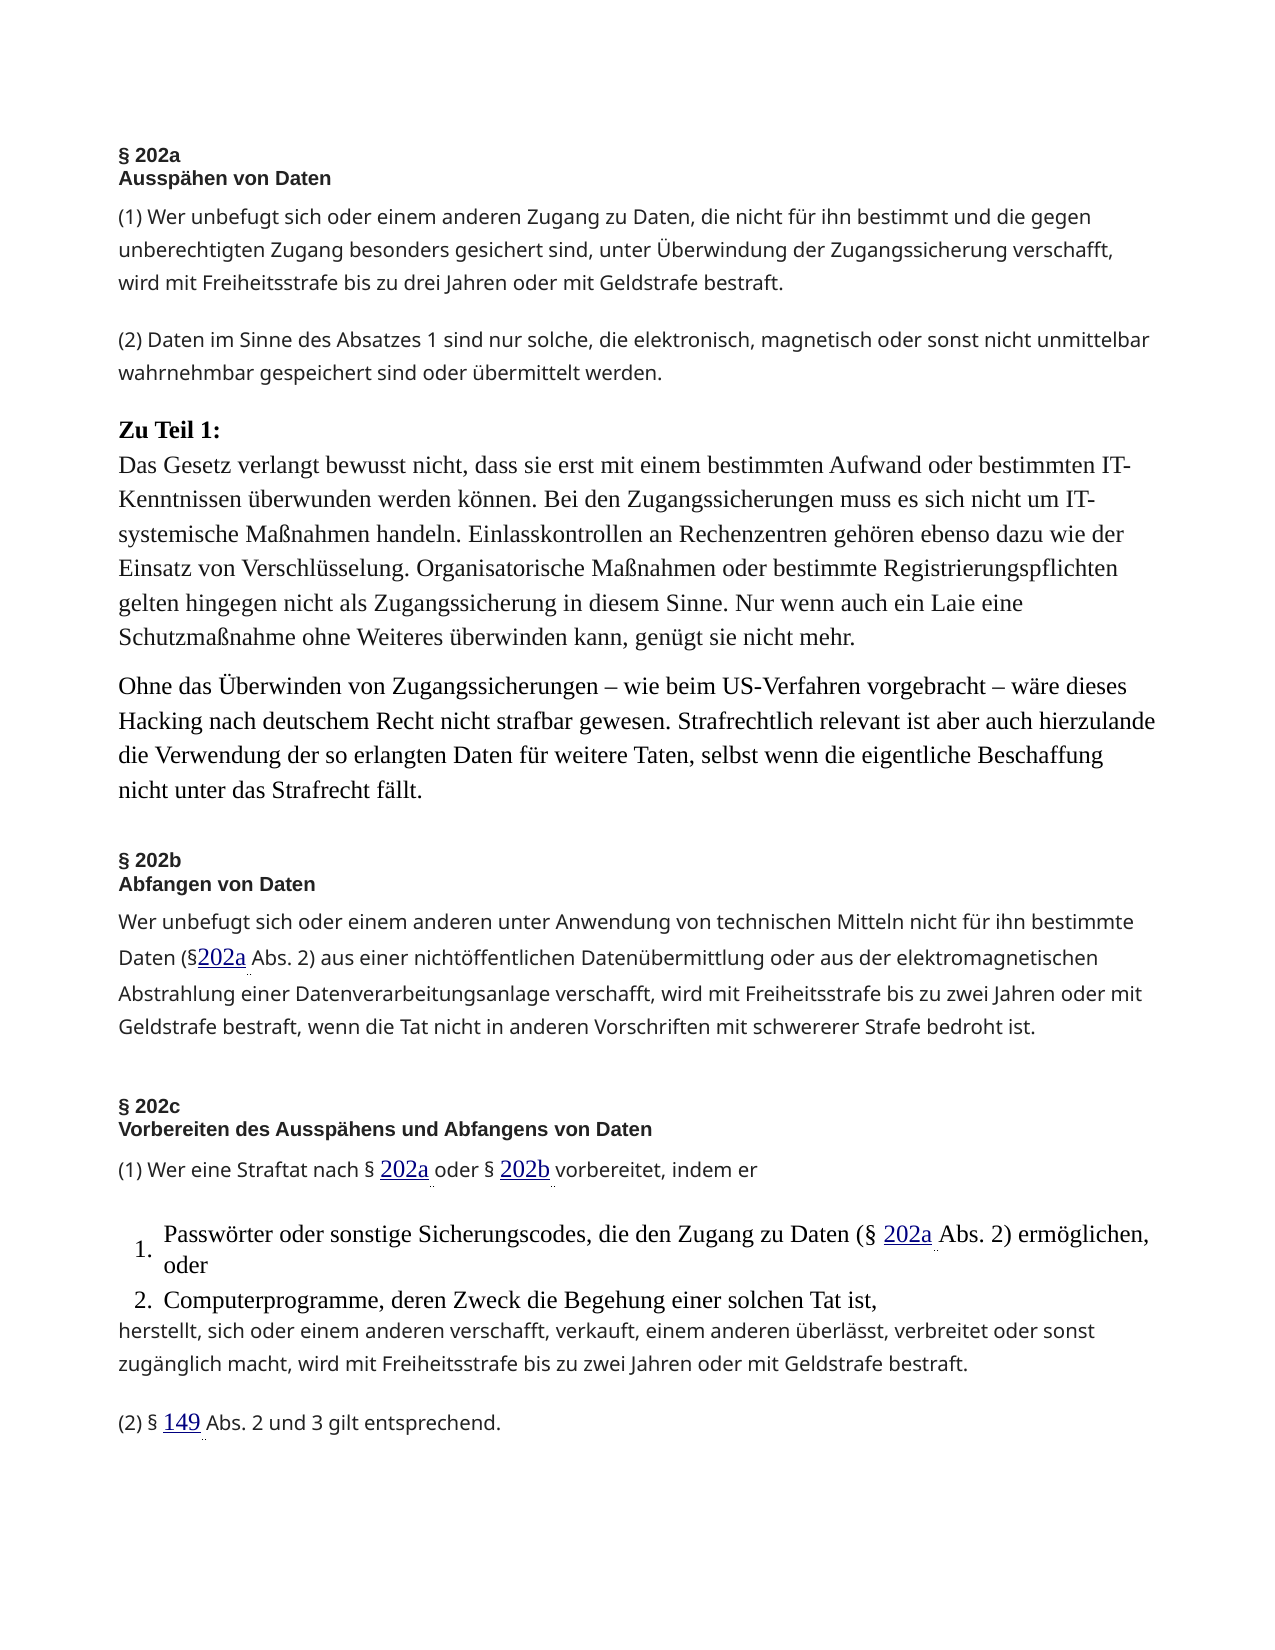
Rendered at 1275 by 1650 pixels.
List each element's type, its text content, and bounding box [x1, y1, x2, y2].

table_header Passwörter oder sonstige Sicherungscodes, die den Zugang zu Daten (§ 202a Abs. 2) ermöglichen, oder [160, 1216, 1157, 1282]
table_header 1. [131, 1216, 160, 1282]
subtitle § 202b Abfangen von Daten [118, 849, 1157, 895]
table_header [118, 1216, 131, 1282]
text Zu Teil 1: Das Gesetz verlangt bewusst nicht, dass sie erst mit einem bestimmten Aufwand oder bestimmten IT-Kenntnissen überwunden werden können. Bei den Zugangssicherungen muss es sich nicht um IT-systemische Maßnahmen handeln. Einlasskontrollen an Rechenzentren gehören ebenso dazu wie der Einsatz von Verschlüsselung. Organisatorische Maßnahmen oder bestimmte Registrierungspflichten gelten hingegen nicht als Zugangssicherung in diesem Sinne. Nur wenn auch ein Laie eine Schutzmaßnahme ohne Weiteres überwinden kann, genügt sie nicht mehr. [118, 415, 1157, 651]
subtitle § 202c Vorbereiten des Ausspähens und Abfangens von Daten [118, 1094, 1157, 1141]
text (2) § 149 Abs. 2 und 3 gilt entsprechend. [118, 1407, 1157, 1439]
text Ohne das Überwinden von Zugangssicherungen – wie beim US-Verfahren vorgebracht – wäre dieses Hacking nach deutschem Recht nicht strafbar gewesen. Strafrechtlich relevant ist aber auch hierzulande die Verwendung der so erlangten Daten für weitere Taten, selbst wenn die eigentliche Beschaffung nicht unter das Strafrecht fällt. [118, 671, 1157, 803]
text Wer unbefugt sich oder einem anderen unter Anwendung von technischen Mitteln nicht für ihn bestimmte Daten (§202a Abs. 2) aus einer nichtöffentlichen Datenübermittlung oder aus der elektromagnetischen Abstrahlung einer Datenverarbeitungsanlage verschafft, wird mit Freiheitsstrafe bis zu zwei Jahren oder mit Geldstrafe bestraft, wenn die Tat nicht in anderen Vorschriften mit schwererer Strafe bedroht ist. [118, 908, 1157, 1041]
text herstellt, sich oder einem anderen verschafft, verkauft, einem anderen überlässt, verbreitet oder sonst zugänglich macht, wird mit Freiheitsstrafe bis zu zwei Jahren oder mit Geldstrafe bestraft. [118, 1317, 1157, 1378]
text (1) Wer eine Straftat nach § 202a oder § 202b vorbereitet, indem er [118, 1154, 1157, 1186]
table_cell Computerprogramme, deren Zweck die Begehung einer solchen Tat ist, [160, 1282, 1157, 1317]
text (1) Wer unbefugt sich oder einem anderen Zugang zu Daten, die nicht für ihn bestimmt und die gegen unberechtigten Zugang besonders gesichert sind, unter Überwindung der Zugangssicherung verschafft, wird mit Freiheitsstrafe bis zu drei Jahren oder mit Geldstrafe bestraft. [118, 202, 1157, 296]
table_cell 2. [131, 1282, 160, 1317]
table_cell [118, 1282, 131, 1317]
subtitle § 202a Ausspähen von Daten [118, 143, 1157, 190]
text (2) Daten im Sinne des Absatzes 1 sind nur solche, die elektronisch, magnetisch oder sonst nicht unmittelbar wahrnehmbar gespeichert sind oder übermittelt werden. [118, 325, 1157, 386]
